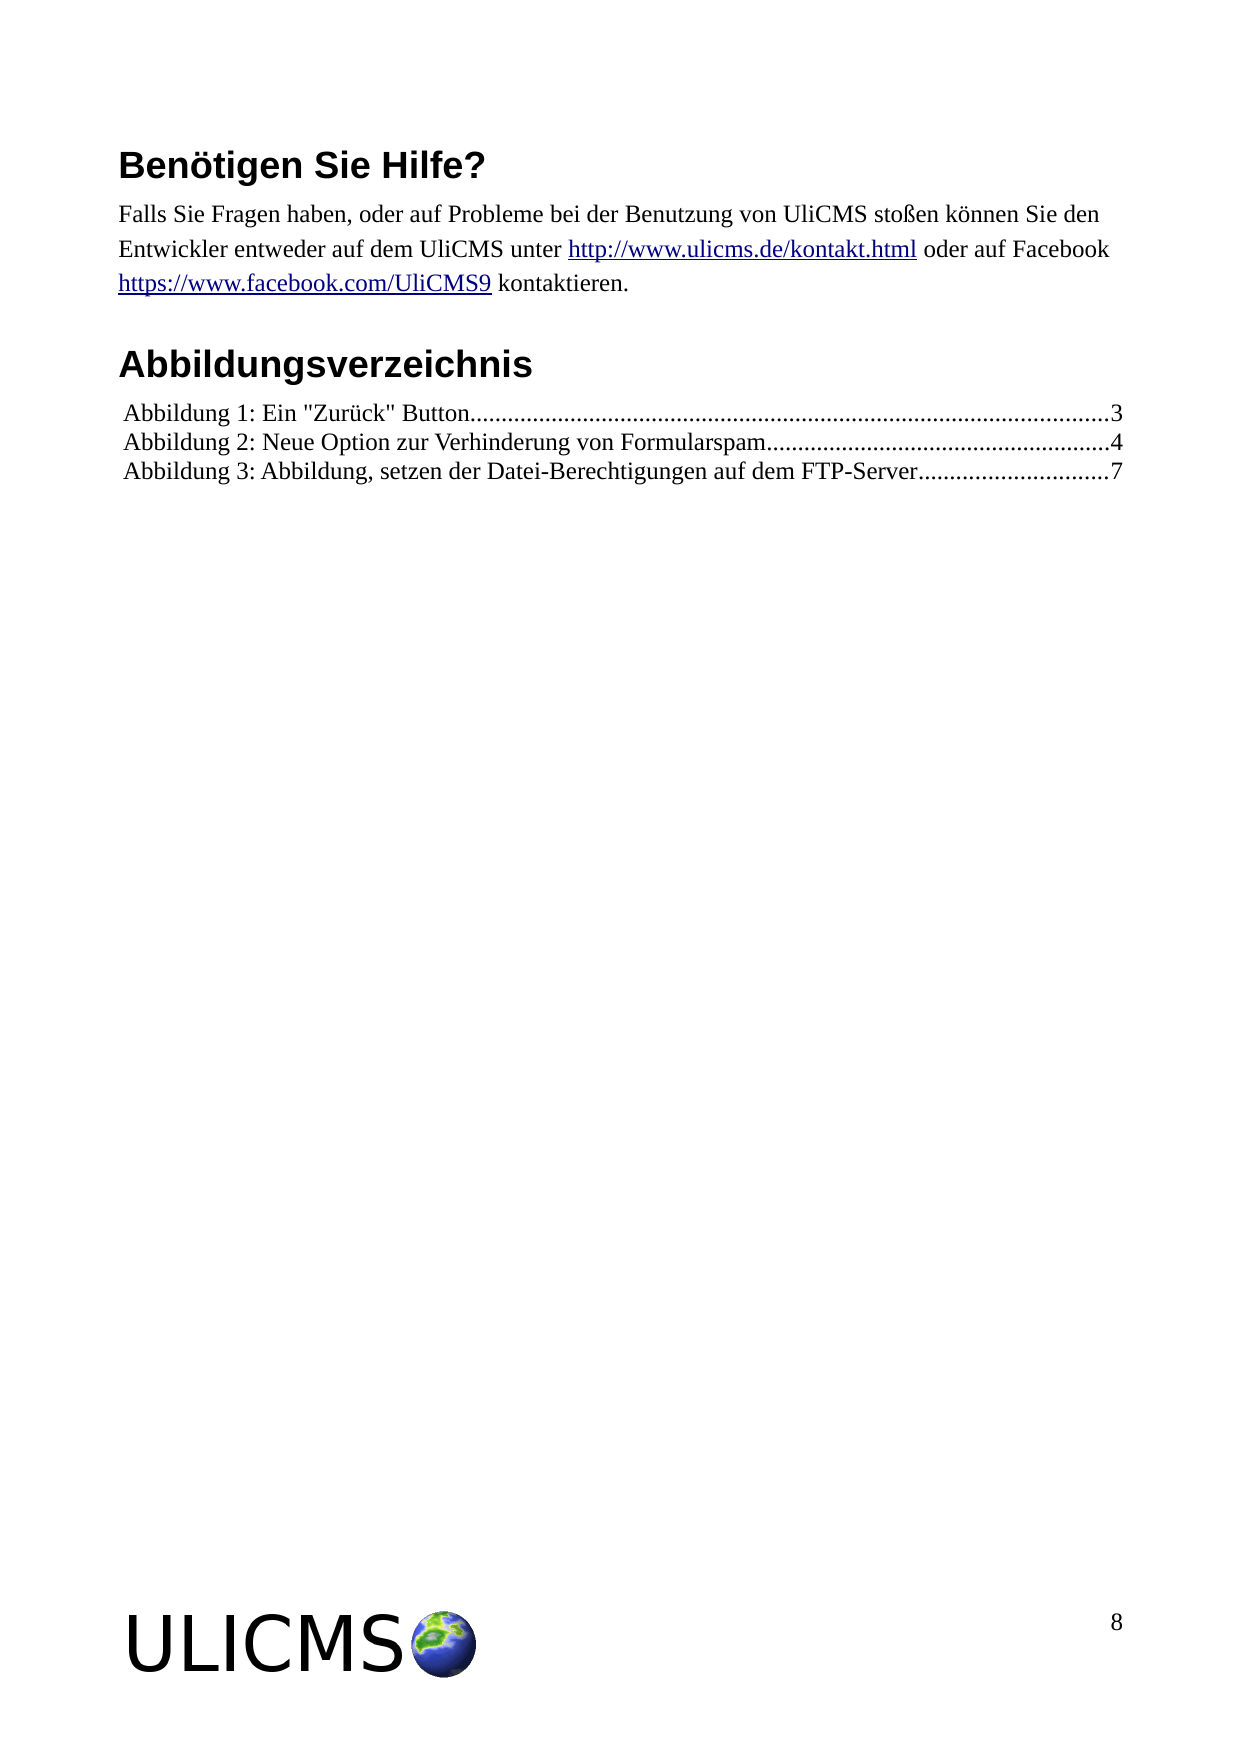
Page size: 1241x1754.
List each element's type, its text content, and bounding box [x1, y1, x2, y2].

text Abbildung 2: Neue Option zur Verhinderung von Formularspam 4 [118, 427, 1123, 456]
text Falls Sie Fragen haben, oder auf Probleme bei der Benutzung von UliCMS stoßen können Sie den Entwickler entweder auf dem UliCMS unter http://www.ulicms.de/kontakt.html oder auf Facebook https://www.facebook.com/UliCMS9 kontaktieren. [118, 199, 1123, 297]
subtitle Benötigen Sie Hilfe? [118, 143, 1123, 187]
text Abbildung 1: Ein "Zurück" Button 3 [118, 398, 1123, 427]
text Abbildung 3: Abbildung, setzen der Datei-Berechtigungen auf dem FTP-Server 7 [118, 456, 1123, 485]
subtitle Abbildungsverzeichnis [118, 342, 1123, 386]
picture [118, 1607, 479, 1681]
